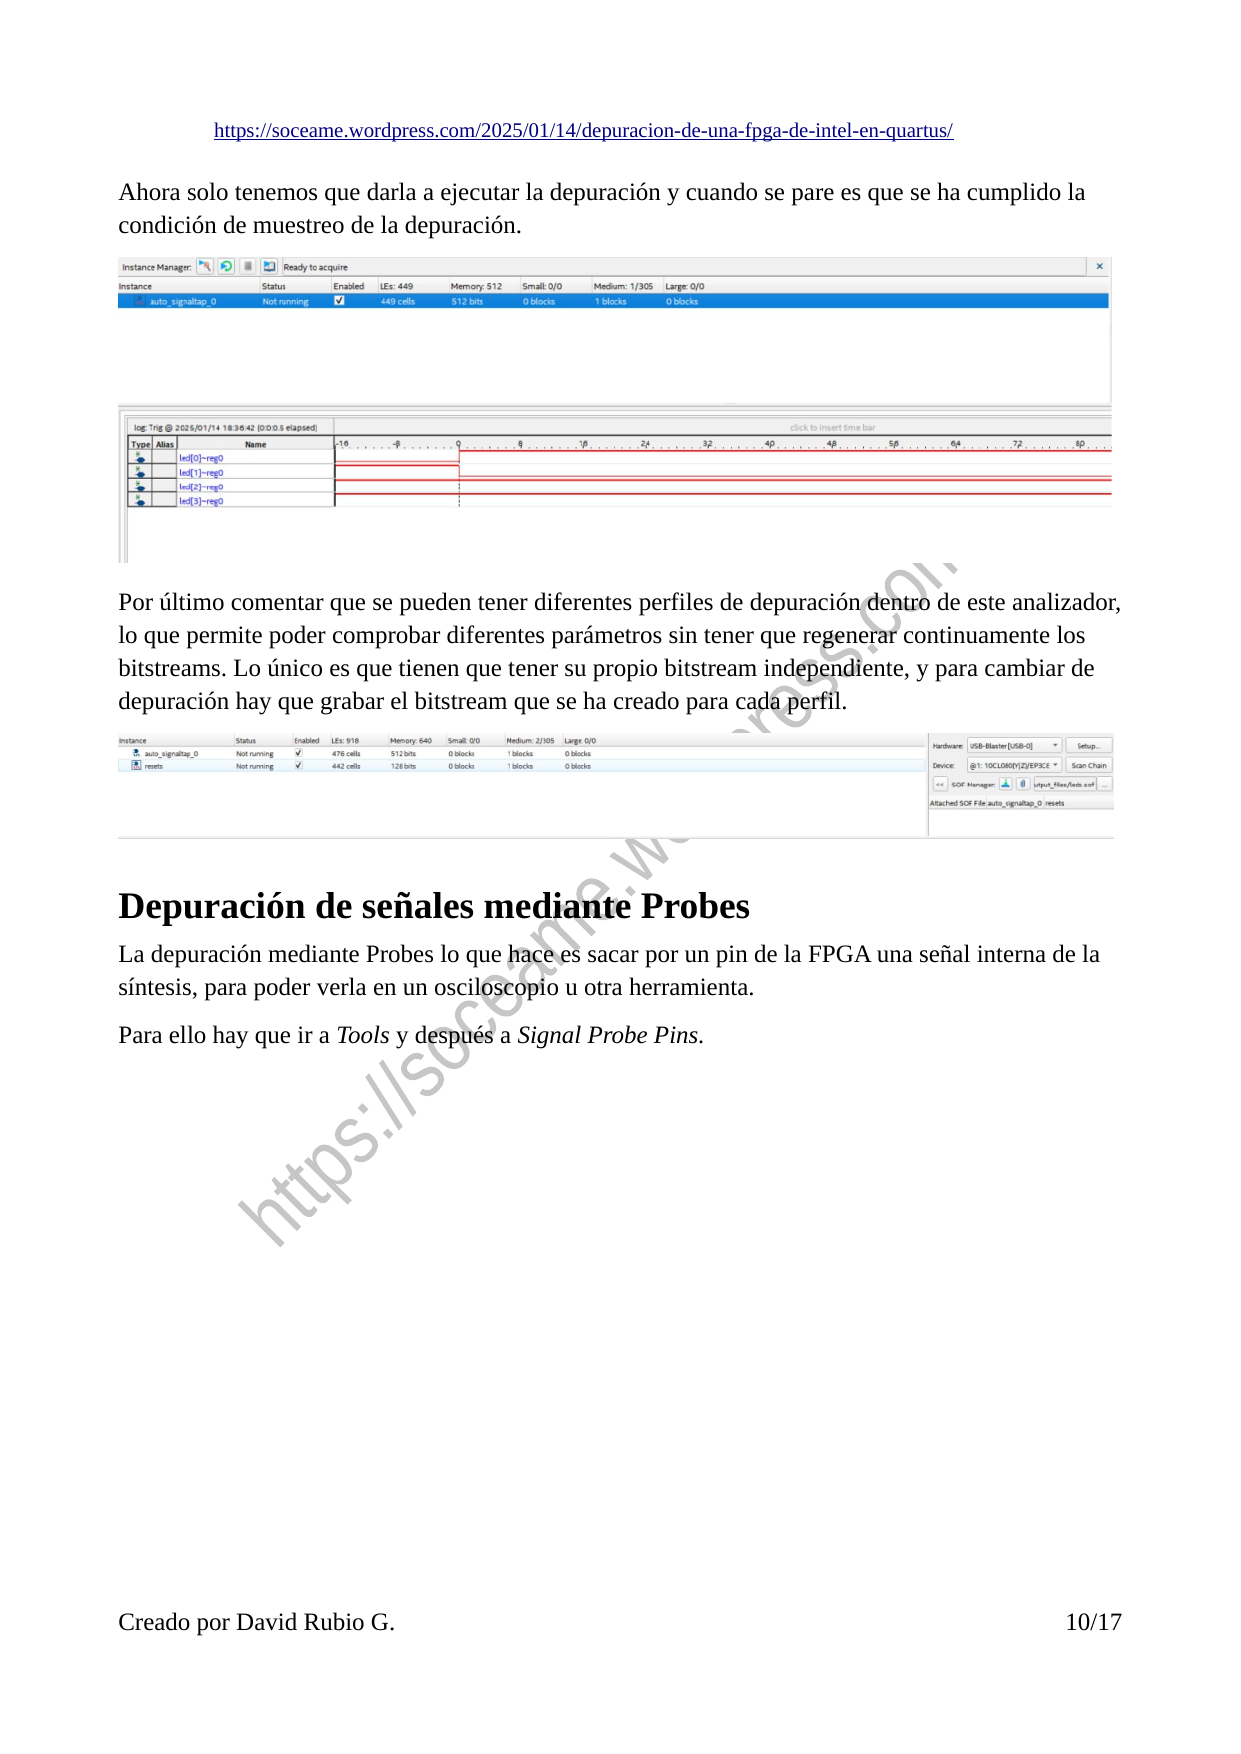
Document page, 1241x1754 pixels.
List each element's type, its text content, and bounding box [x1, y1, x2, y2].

text Ahora solo tenemos que darla a ejecutar la depuración y cuando se pare es que se ha cumplido la condición de muestreo de la depuración. [118, 177, 1122, 239]
subtitle Depuración de señales mediante Probes [118, 883, 580, 927]
text Por último comentar que se pueden tener diferentes perfiles de depuración dentro de este analizador, lo que permite poder comprobar diferentes parámetros sin tener que regenerar continuamente los bitstreams. Lo único es que tienen que tener su propio bitstream independiente, y para cambiar de depuración hay que grabar el bitstream que se ha creado para cada perfil. [118, 587, 1122, 714]
picture [118, 733, 1114, 839]
picture [118, 257, 1112, 563]
text Para ello hay que ir a Tools y después a Signal Probe Pins. [118, 1020, 463, 1048]
text Para ello hay que ir a Tools y después a Signal Probe Pins. [464, 1020, 1122, 1048]
text La depuración mediante Probes lo que hace es sacar por un pin de la FPGA una señal interna de la síntesis, para poder verla en un osciloscopio u otra herramienta. [118, 939, 1122, 1001]
subtitle Depuración de señales mediante Probes [583, 883, 1122, 927]
